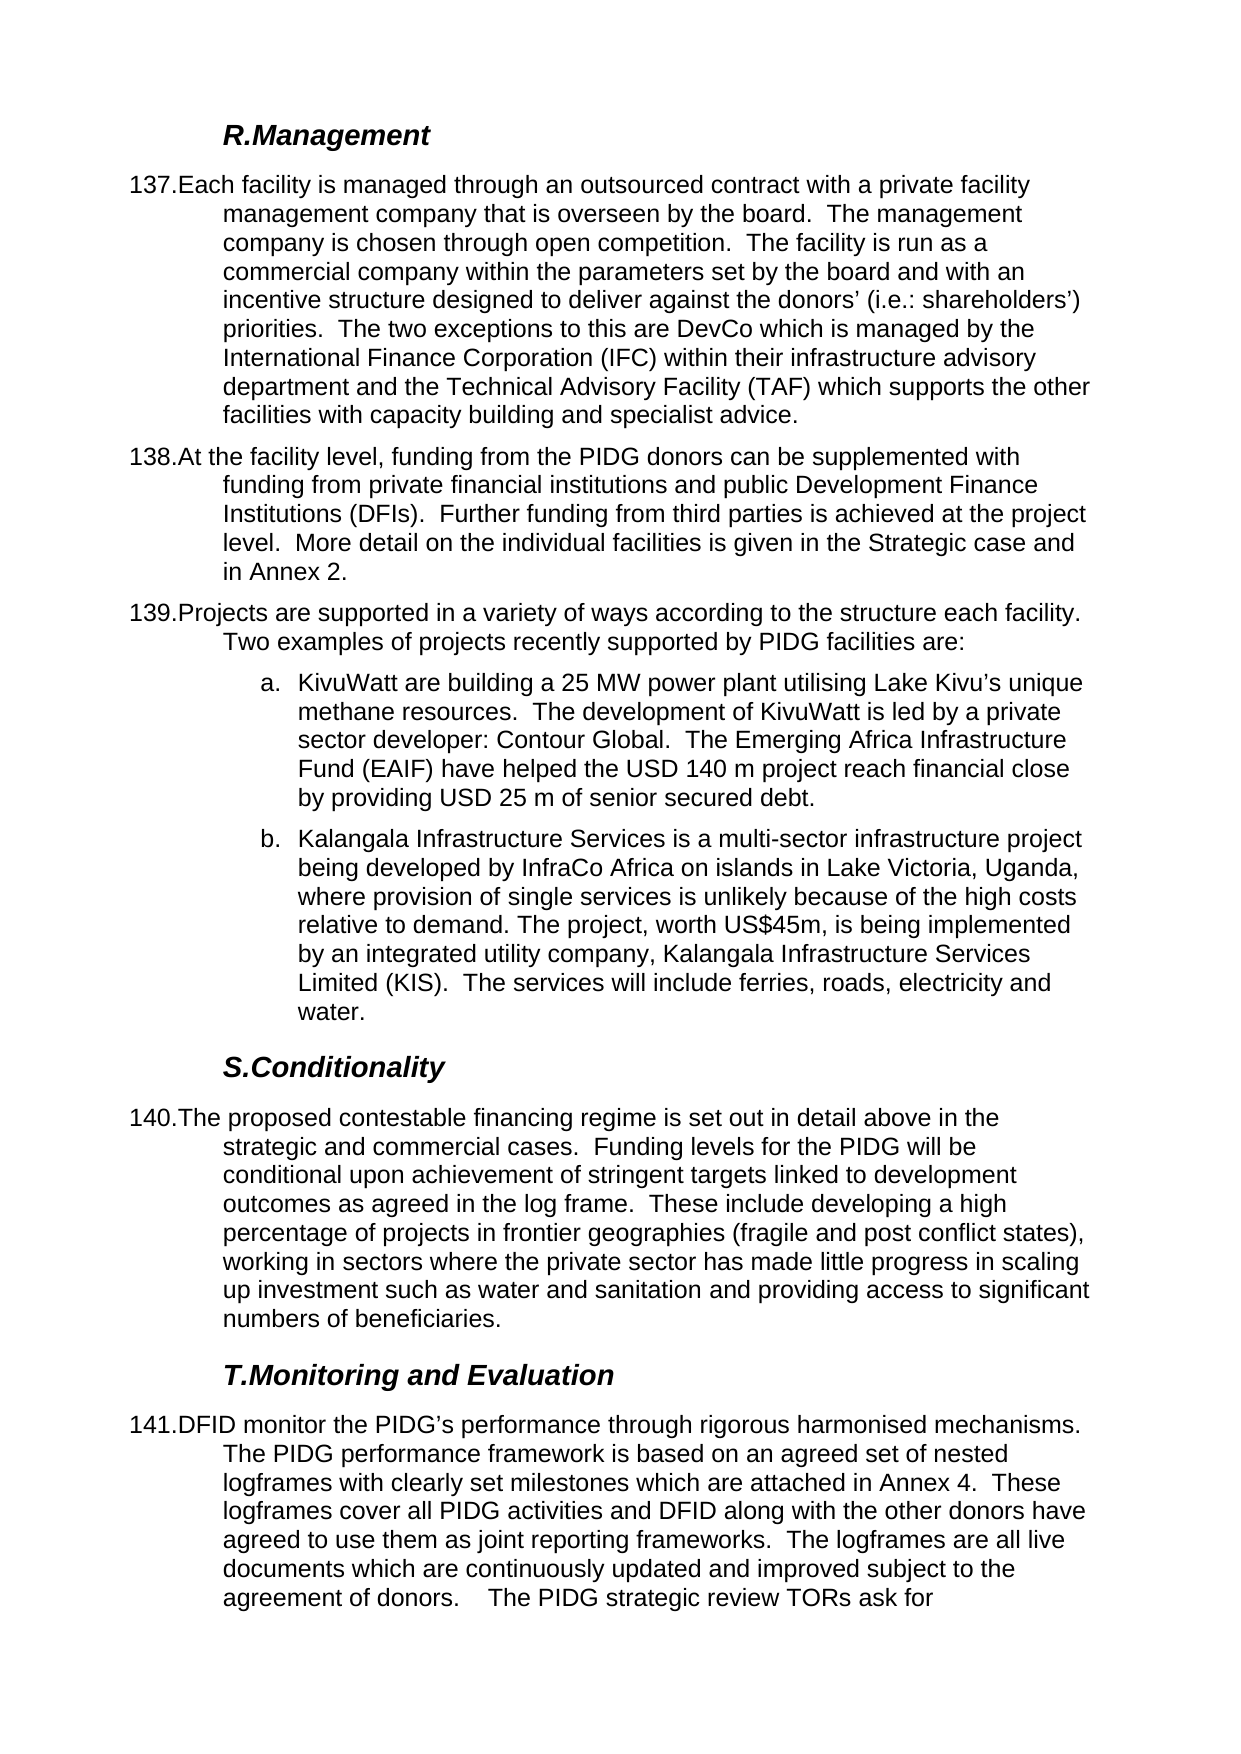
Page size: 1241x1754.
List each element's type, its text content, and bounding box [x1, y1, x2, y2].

list Projects are supported in a variety of ways according to the structure each facility. Two examples of projects recently supported by PIDG facilities are: [129, 598, 1092, 655]
list DFID monitor the PIDG’s performance through rigorous harmonised mechanisms. The PIDG performance framework is based on an agreed set of nested logframes with clearly set milestones which are attached in Annex 4. These logframes cover all PIDG activities and DFID along with the other donors have agreed to use them as joint reporting frameworks. The logframes are all live documents which are continuously updated and improved subject to the agreement of donors. The PIDG strategic review TORs ask for [129, 1410, 1092, 1611]
list At the facility level, funding from the PIDG donors can be supplemented with funding from private financial institutions and public Development Finance Institutions (DFIs). Further funding from third parties is achieved at the project level. More detail on the individual facilities is given in the Strategic case and in Annex 2. [129, 442, 1092, 585]
subtitle Management [148, 118, 1092, 152]
list The proposed contestable financing regime is set out in detail above in the strategic and commercial cases. Funding levels for the PIDG will be conditional upon achievement of stringent targets linked to development outcomes as agreed in the log frame. These include developing a high percentage of projects in frontier geographies (fragile and post conflict states), working in sectors where the private sector has made little progress in scaling up investment such as water and sanitation and providing access to significant numbers of beneficiaries. [129, 1103, 1092, 1333]
subtitle Conditionality [148, 1050, 1092, 1084]
list Each facility is managed through an outsourced contract with a private facility management company that is overseen by the board. The management company is chosen through open competition. The facility is run as a commercial company within the parameters set by the board and with an incentive structure designed to deliver against the donors’ (i.e.: shareholders’) priorities. The two exceptions to this are DevCo which is managed by the International Finance Corporation (IFC) within their infrastructure advisory department and the Technical Advisory Facility (TAF) which supports the other facilities with capacity building and specialist advice. [129, 170, 1092, 429]
subtitle Monitoring and Evaluation [148, 1358, 1092, 1391]
list Kalangala Infrastructure Services is a multi-sector infrastructure project being developed by InfraCo Africa on islands in Lake Victoria, Uganda, where provision of single services is unlikely because of the high costs relative to demand. The project, worth US$45m, is being implemented by an integrated utility company, Kalangala Infrastructure Services Limited (KIS). The services will include ferries, roads, electricity and water. [260, 824, 1092, 1025]
list KivuWatt are building a 25 MW power plant utilising Lake Kivu’s unique methane resources. The development of KivuWatt is led by a private sector developer: Contour Global. The Emerging Africa Infrastructure Fund (EAIF) have helped the USD 140 m project reach financial close by providing USD 25 m of senior secured debt. [260, 668, 1092, 812]
